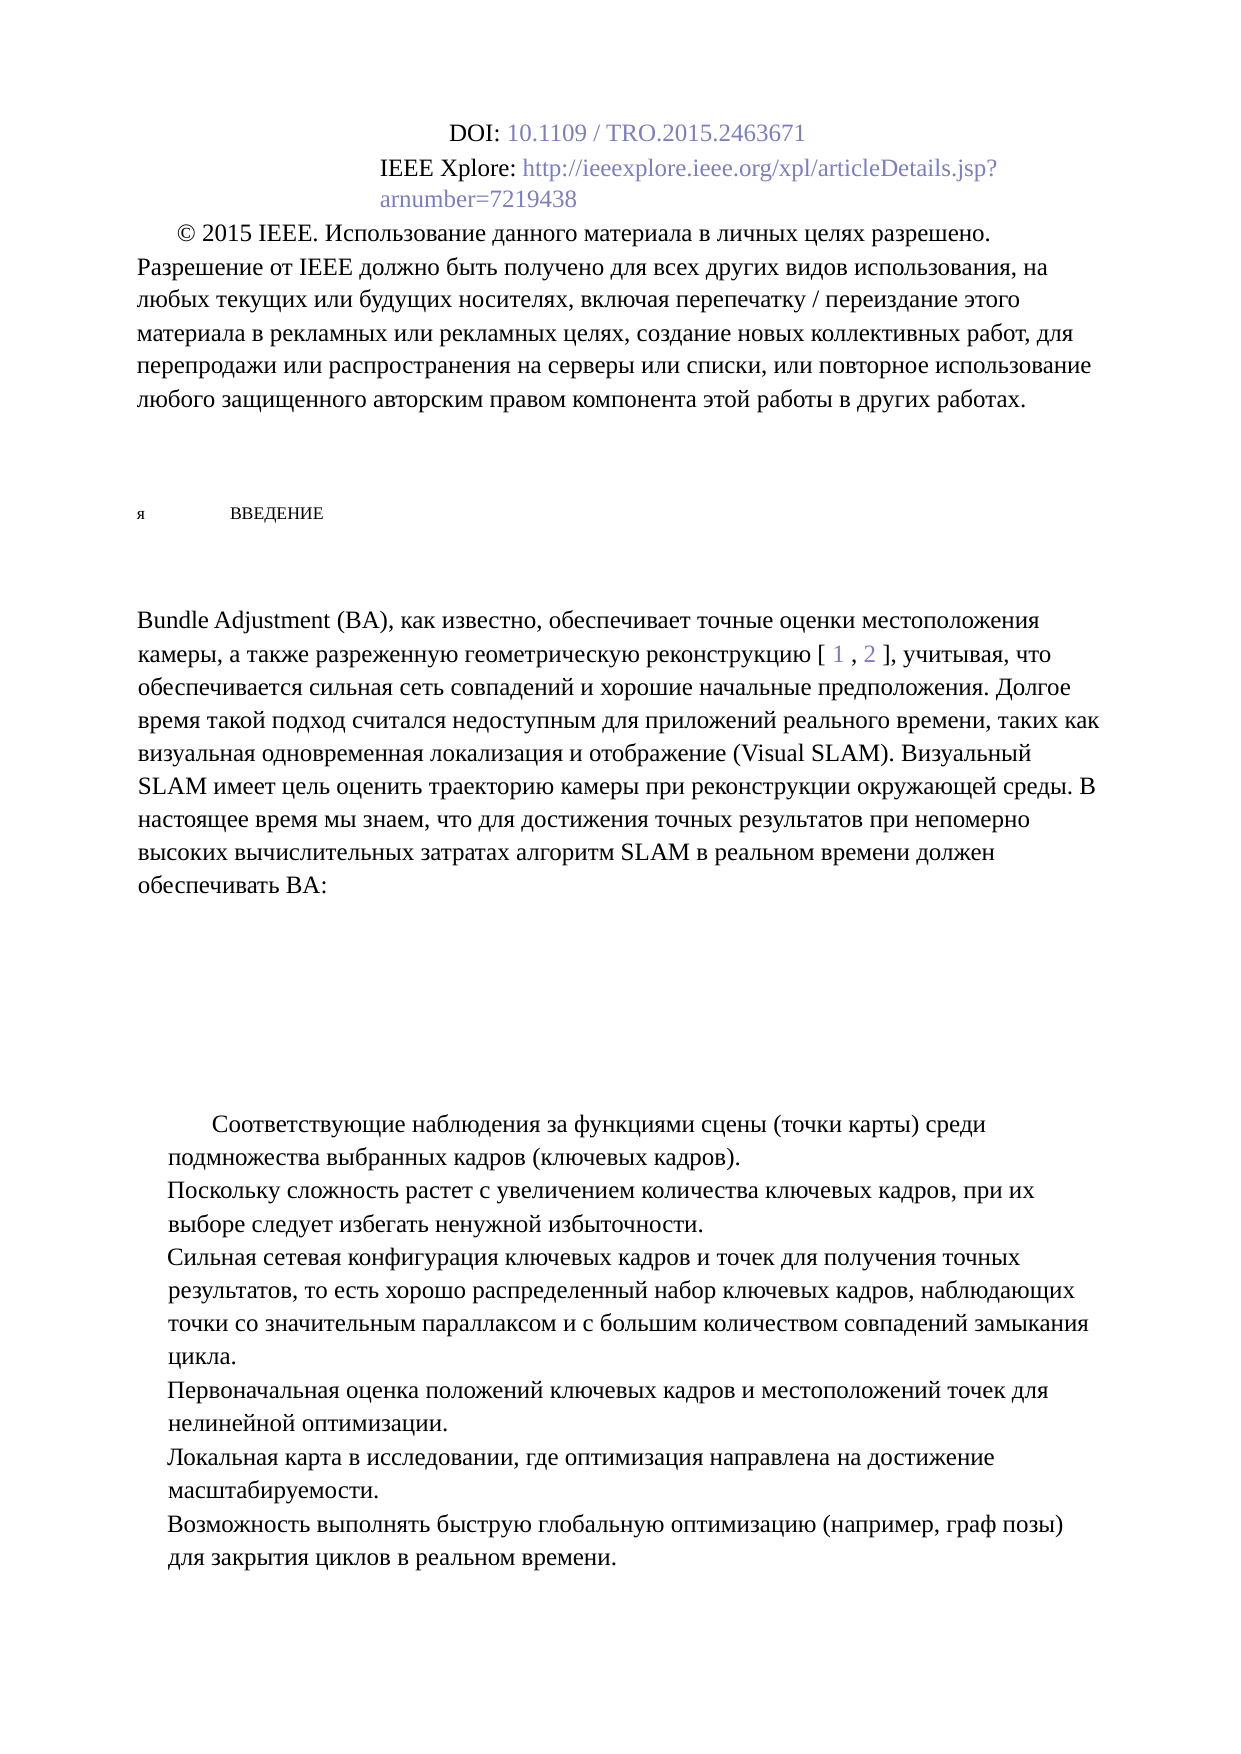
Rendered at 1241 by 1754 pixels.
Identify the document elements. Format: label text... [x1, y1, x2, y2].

text Поскольку сложность растет с увеличением количества ключевых кадров, при их выборе следует избегать ненужной избыточности. [167, 1176, 1104, 1237]
text © 2015 IEEE. Использование данного материала в личных целях разрешено. Разрешение от IEEE должно быть получено для всех других видов использования, на любых текущих или будущих носителях, включая перепечатку / переиздание этого материала в рекламных или рекламных целях, создание новых коллективных работ, для перепродажи или распространения на серверы или списки, или повторное использование любого защищенного авторским правом компонента этой работы в других работах. [137, 218, 1104, 412]
text Сильная сетевая конфигурация ключевых кадров и точек для получения точных результатов, то есть хорошо распределенный набор ключевых кадров, наблюдающих точки со значительным параллаксом и с большим количеством совпадений замыкания цикла. [167, 1242, 1104, 1370]
text IEEE Xplore: http://ieeexplore.ieee.org/xpl/articleDetails.jsp?arnumber=7219438 [379, 153, 1122, 213]
text DOI: 10.1109 / TRO.2015.2463671 [133, 118, 1122, 147]
text Bundle Adjustment (BA), как известно, обеспечивает точные оценки местоположения камеры, а также разреженную геометрическую реконструкцию [ 1 , 2 ], учитывая, что обеспечивается сильная сеть совпадений и хорошие начальные предположения. Долгое время такой подход считался недоступным для приложений реального времени, таких как визуальная одновременная локализация и отображение (Visual SLAM). Визуальный SLAM имеет цель оценить траекторию камеры при реконструкции окружающей среды. В настоящее время мы знаем, что для достижения точных результатов при непомерно высоких вычислительных затратах алгоритм SLAM в реальном времени должен обеспечивать BA: [137, 606, 1104, 898]
text Возможность выполнять быструю глобальную оптимизацию (например, граф позы) для закрытия циклов в реальном времени. [167, 1509, 1104, 1571]
subtitle я ВВЕДЕНИЕ [137, 502, 1122, 523]
text Первоначальная оценка положений ключевых кадров и местоположений точек для нелинейной оптимизации. [167, 1375, 1104, 1437]
text Локальная карта в исследовании, где оптимизация направлена ​​на достижение масштабируемости. [167, 1442, 1104, 1504]
text Соответствующие наблюдения за функциями сцены (точки карты) среди подмножества выбранных кадров (ключевых кадров). [167, 943, 1104, 1171]
